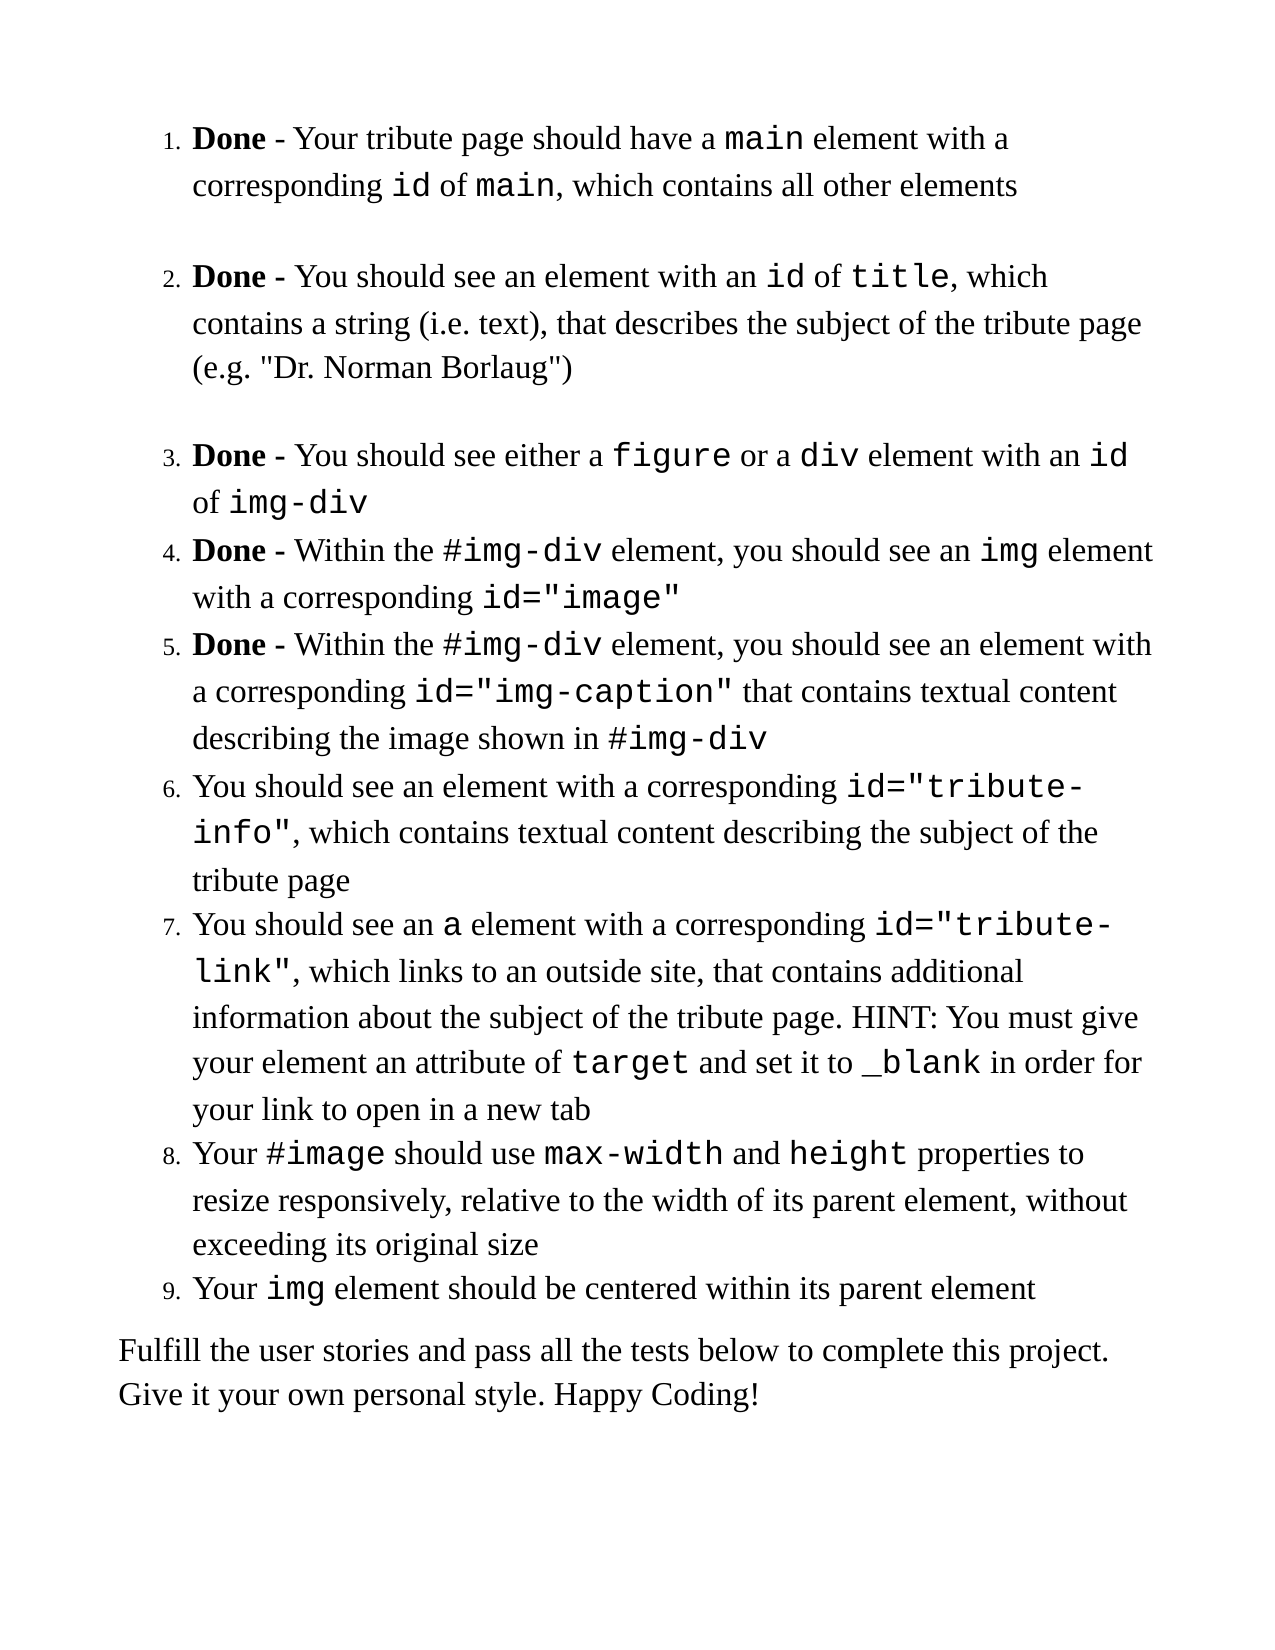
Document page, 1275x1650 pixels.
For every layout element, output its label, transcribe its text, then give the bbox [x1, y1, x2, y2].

list Done - You should see either a figure or a div element with an id of img-div [162, 436, 1157, 524]
list Your img element should be centered within its parent element [162, 1268, 1157, 1309]
list Your #image should use max-width and height properties to resize responsively, relative to the width of its parent element, without exceeding its original size [162, 1133, 1157, 1262]
text Fulfill the user stories and pass all the tests below to complete this project. Give it your own personal style. Happy Coding! [118, 1330, 1157, 1412]
list Done - Within the #img-div element, you should see an element with a corresponding id="img-caption" that contains textual content describing the image shown in #img-div [162, 624, 1157, 760]
list You should see an a element with a corresponding id="tribute-link", which links to an outside site, that contains additional information about the subject of the tribute page. HINT: You must give your element an attribute of target and set it to _blank in order for your link to open in a new tab [162, 904, 1157, 1127]
list Done - Within the #img-div element, you should see an img element with a corresponding id="image" [162, 530, 1157, 618]
list Done - You should see an element with an id of title, which contains a string (i.e. text), that describes the subject of the tribute page (e.g. "Dr. Norman Borlaug") [162, 257, 1157, 386]
list Done - Your tribute page should have a main element with a corresponding id of main, which contains all other elements [162, 118, 1157, 206]
list You should see an element with a corresponding id="tribute-info", which contains textual content describing the subject of the tribute page [162, 766, 1157, 898]
